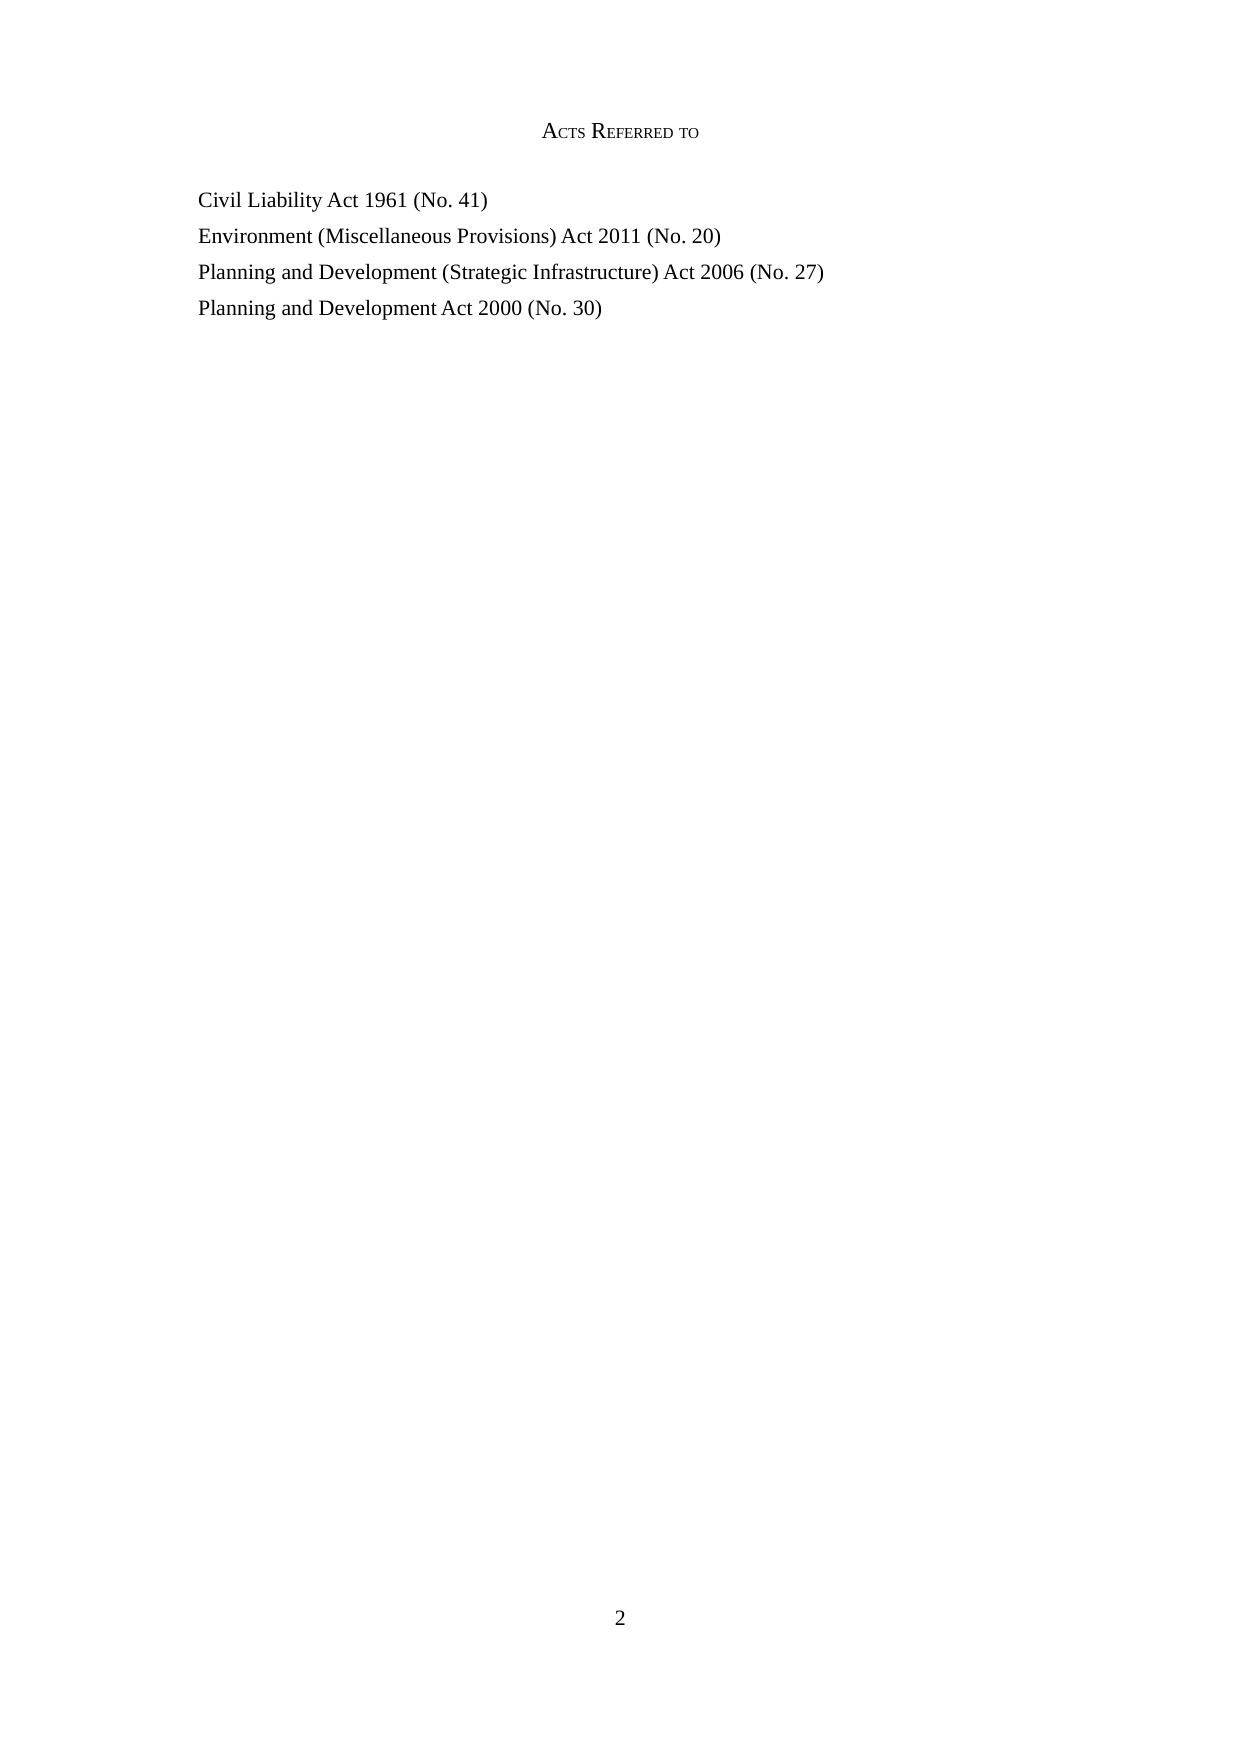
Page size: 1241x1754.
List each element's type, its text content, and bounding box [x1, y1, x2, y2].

text Planning and Development (Strategic Infrastructure) Act 2006 (No. 27) [198, 260, 1063, 284]
text Environment (Miscellaneous Provisions) Act 2011 (No. 20) [198, 224, 1063, 248]
text Acts Referred to [177, 118, 1063, 144]
text Planning and Development Act 2000 (No. 30) [198, 296, 1063, 320]
text Civil Liability Act 1961 (No. 41) [198, 188, 1063, 212]
